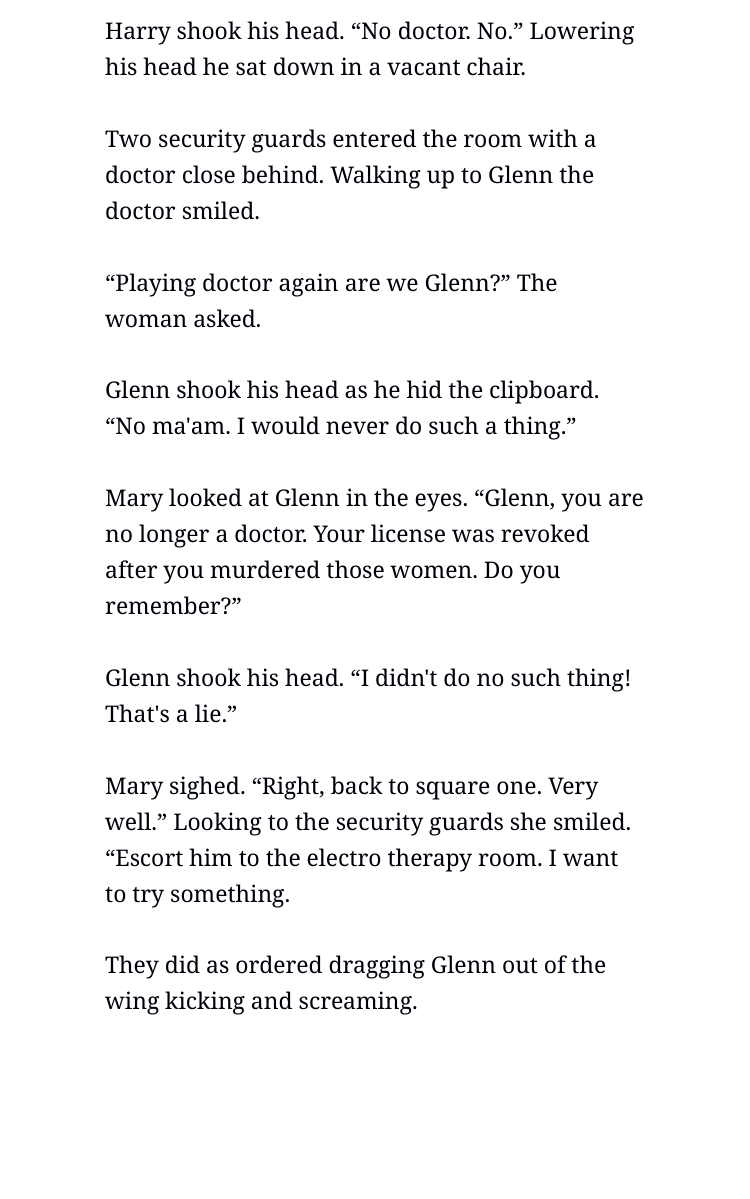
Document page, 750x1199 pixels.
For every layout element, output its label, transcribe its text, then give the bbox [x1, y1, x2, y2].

text They did as ordered dragging Glenn out of the wing kicking and screaming. [105, 949, 645, 1017]
text Harry shook his head. “No doctor. No.” Lowering his head he sat down in a vacant chair. [105, 15, 645, 82]
text “Playing doctor again are we Glenn?” The woman asked. [105, 267, 645, 334]
text Two security guards entered the room with a doctor close behind. Walking up to Glenn the doctor smiled. [105, 123, 645, 226]
text Glenn shook his head. “I didn't do no such thing! That's a lie.” [105, 662, 645, 729]
text Mary looked at Glenn in the eyes. “Glenn, you are no longer a doctor. Your license was revoked after you murdered those women. Do you remember?” [105, 482, 645, 621]
text Mary sighed. “Right, back to square one. Very well.” Looking to the security guards she smiled. “Escort him to the electro therapy room. I want to try something. [105, 770, 645, 909]
text Glenn shook his head as he hid the clipboard. “No ma'am. I would never do such a thing.” [105, 374, 645, 442]
